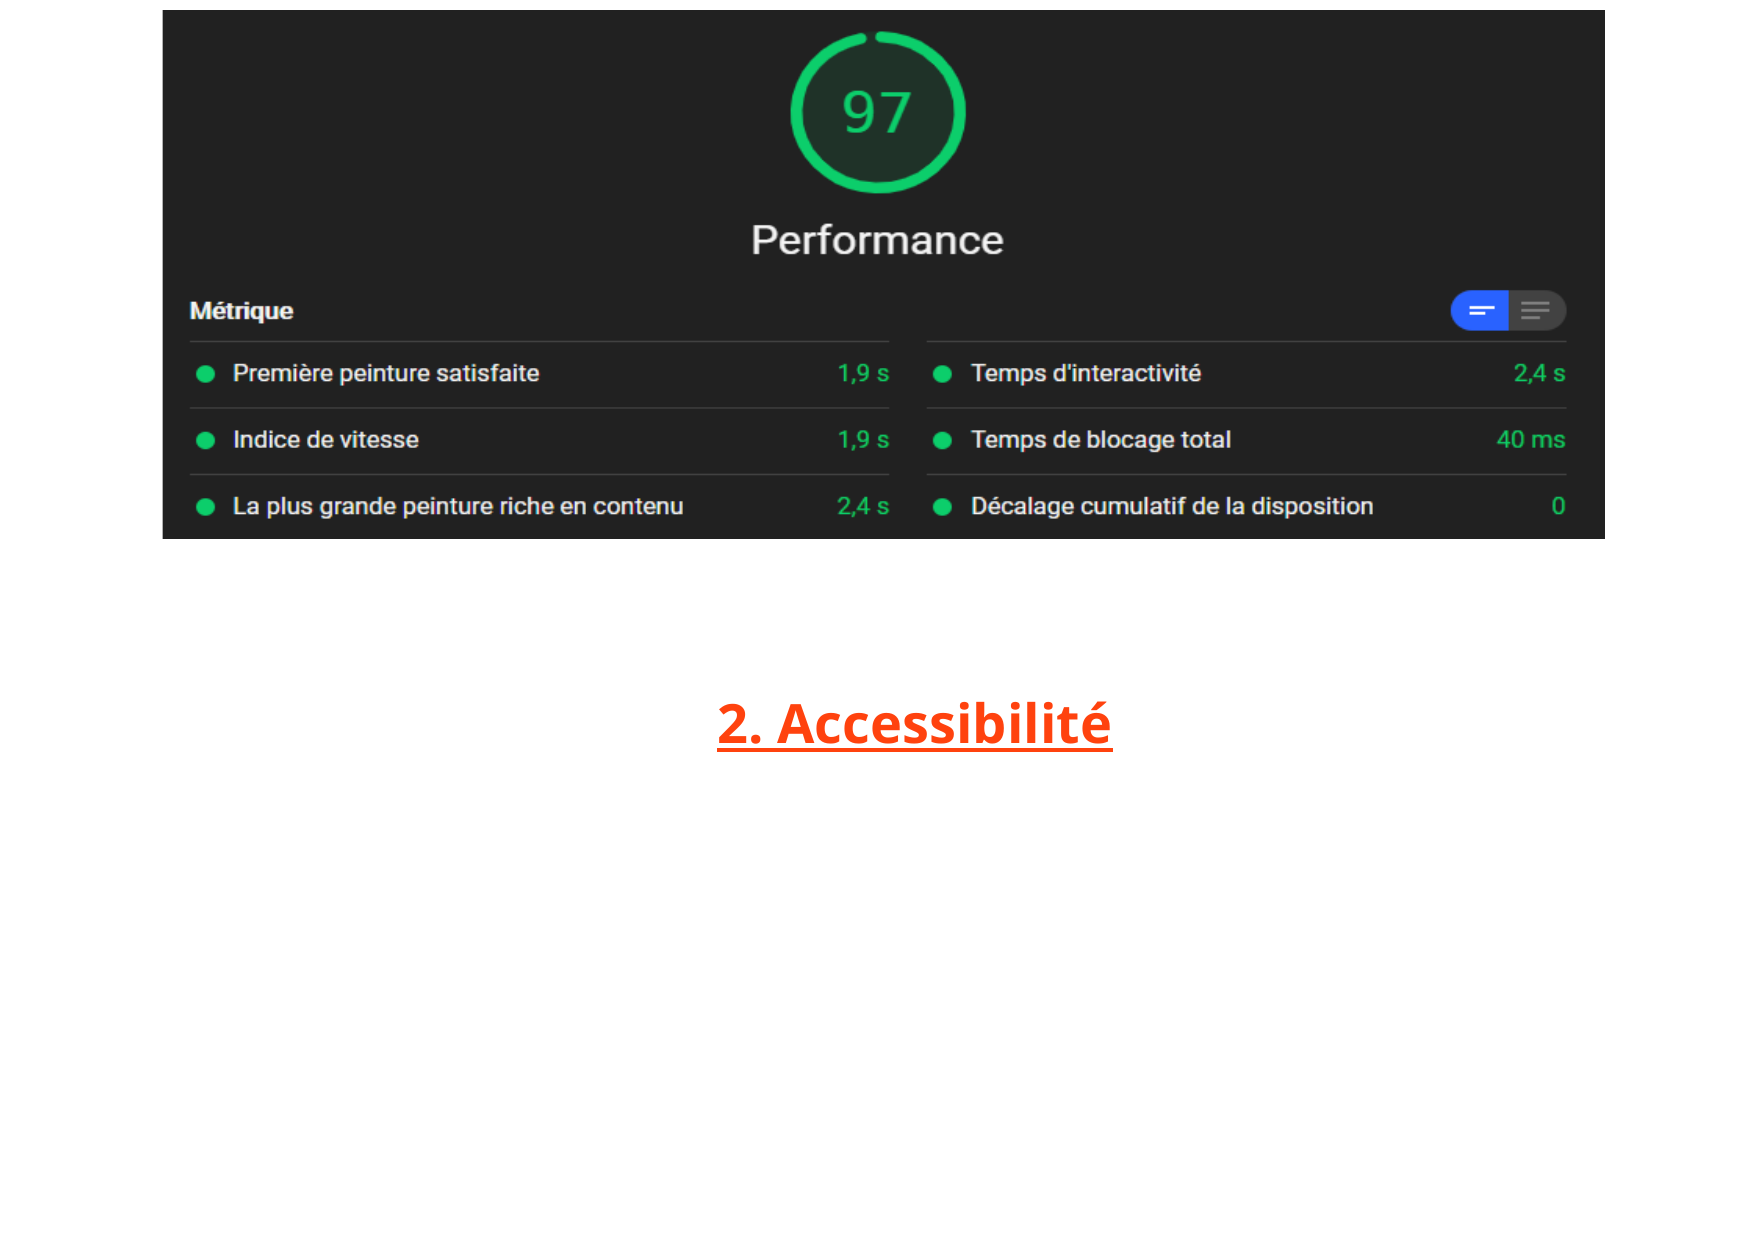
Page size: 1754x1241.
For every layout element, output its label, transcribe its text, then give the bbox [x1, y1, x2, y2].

picture [162, 10, 1605, 539]
list 2. Accessibilité [43, 686, 1748, 759]
